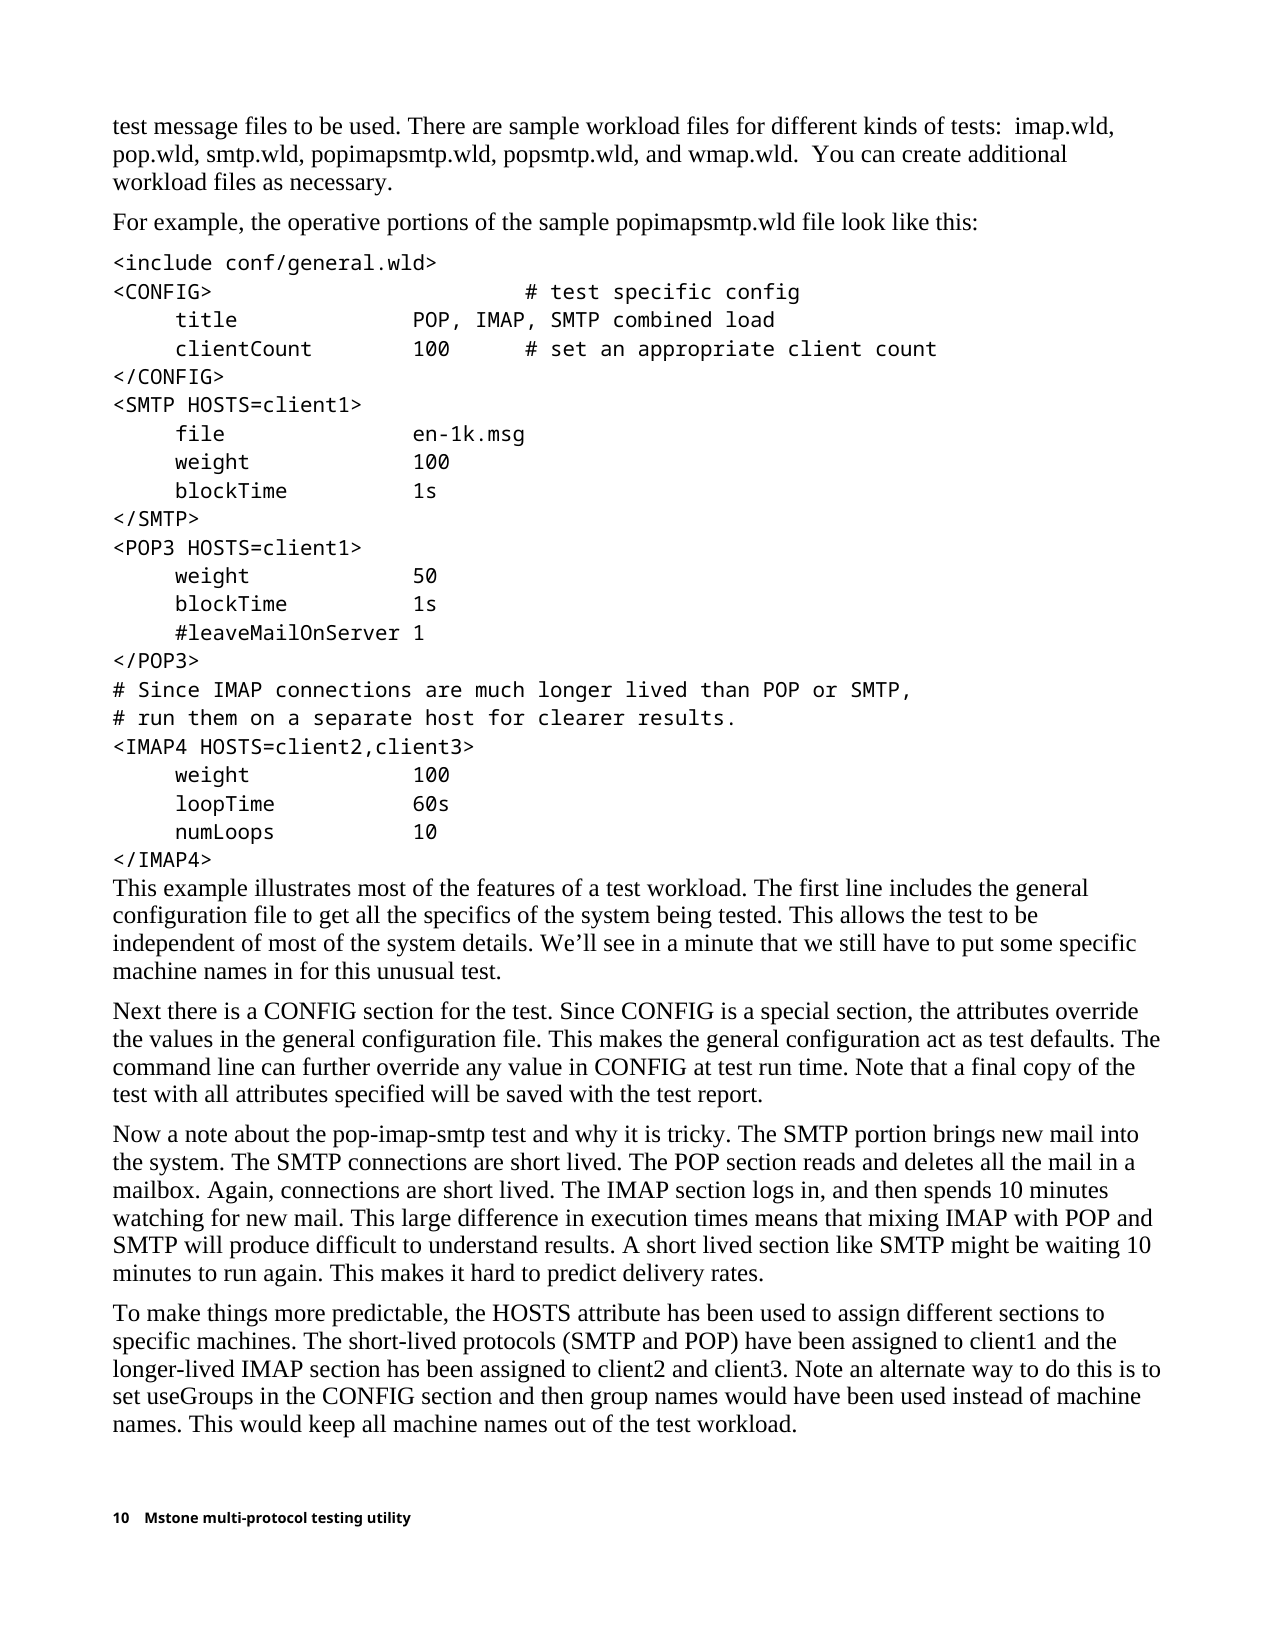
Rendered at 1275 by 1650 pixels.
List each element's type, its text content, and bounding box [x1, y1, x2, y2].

text To make things more predictable, the HOSTS attribute has been used to assign different sections to specific machines. The short-lived protocols (SMTP and POP) have been assigned to client1 and the longer-lived IMAP section has been assigned to client2 and client3. Note an alternate way to do this is to set useGroups in the CONFIG section and then group names would have been used instead of machine names. This would keep all machine names out of the test workload. [112, 1299, 1162, 1438]
text Now a note about the pop-imap-smtp test and why it is tricky. The SMTP portion brings new mail into the system. The SMTP connections are short lived. The POP section reads and deletes all the mail in a mailbox. Again, connections are short lived. The IMAP section logs in, and then spends 10 minutes watching for new mail. This large difference in execution times means that mixing IMAP with POP and SMTP will produce difficult to understand results. A short lived section like SMTP might be waiting 10 minutes to run again. This makes it hard to predict delivery rates. [112, 1121, 1162, 1287]
text # Since IMAP connections are much longer lived than POP or SMTP, # run them on a separate host for clearer results. <IMAP4 HOSTS=client2,client3> weight 100 loopTime 60s numLoops 10 </IMAP4> [112, 675, 1162, 874]
text test message files to be used. There are sample workload files for different kinds of tests: imap.wld, pop.wld, smtp.wld, popimapsmtp.wld, popsmtp.wld, and wmap.wld. You can create additional workload files as necessary. [112, 112, 1162, 196]
text <CONFIG> # test specific config title POP, IMAP, SMTP combined load clientCount 100 # set an appropriate client count </CONFIG> [112, 277, 1162, 391]
text For example, the operative portions of the sample popimapsmtp.wld file look like this: [112, 208, 1162, 236]
text This example illustrates most of the features of a test workload. The first line includes the general configuration file to get all the specifics of the system being tested. This allows the test to be independent of most of the system details. We’ll see in a minute that we still have to put some specific machine names in for this unusual test. [112, 874, 1162, 985]
text <SMTP HOSTS=client1> file en-1k.msg weight 100 blockTime 1s </SMTP> [112, 391, 1162, 533]
text <POP3 HOSTS=client1> weight 50 blockTime 1s #leaveMailOnServer 1 </POP3> [112, 533, 1162, 675]
text Next there is a CONFIG section for the test. Since CONFIG is a special section, the attributes override the values in the general configuration file. This makes the general configuration act as test defaults. The command line can further override any value in CONFIG at test run time. Note that a final copy of the test with all attributes specified will be saved with the test report. [112, 997, 1162, 1108]
text <include conf/general.wld> [112, 248, 1162, 277]
